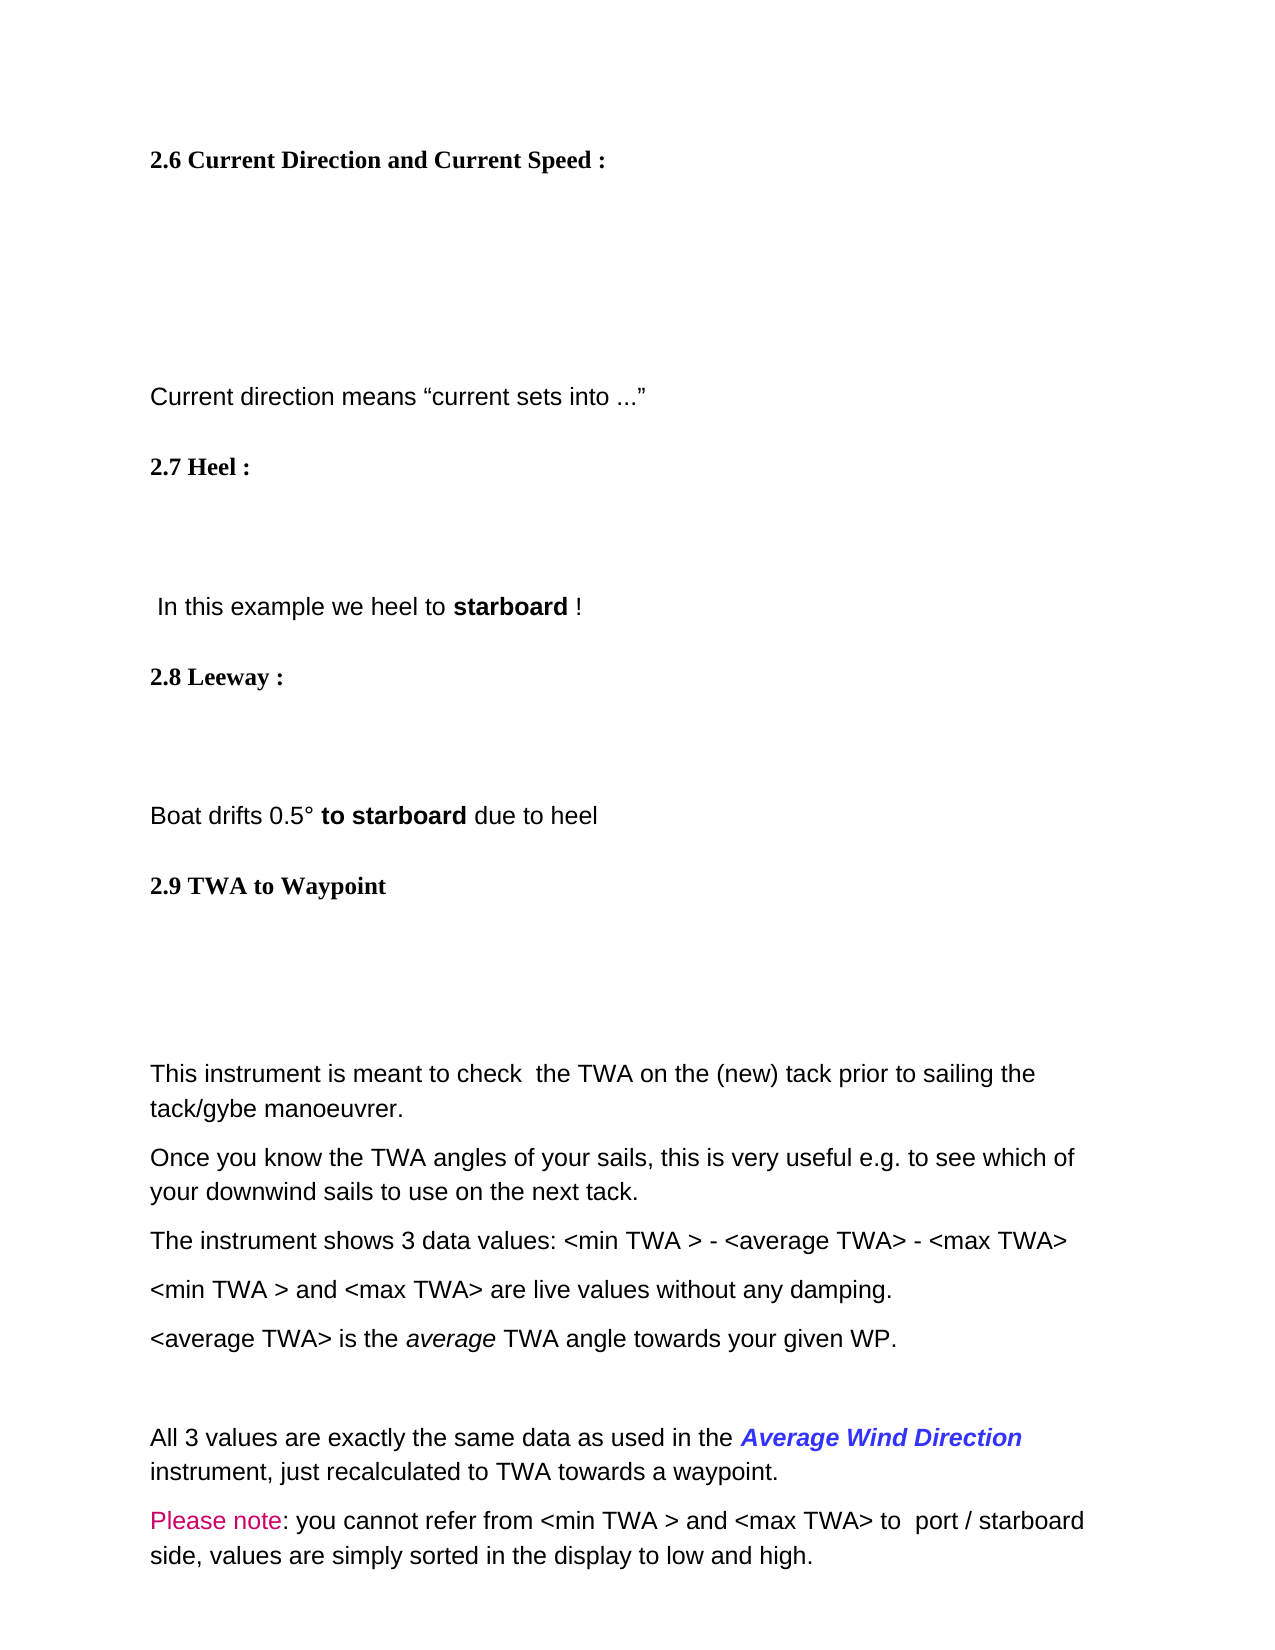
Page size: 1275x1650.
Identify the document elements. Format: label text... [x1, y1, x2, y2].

text 2.8 Leeway : [150, 662, 1125, 690]
text 2.9 TWA to Waypoint [150, 871, 1125, 899]
text In this example we heel to starboard ! [150, 592, 1125, 620]
text The instrument shows 3 data values: <min TWA > - <average TWA> - <max TWA> [150, 1226, 1125, 1255]
text <min TWA > and <max TWA> are live values without any damping. [150, 1275, 1125, 1304]
text Boat drifts 0.5° to starboard due to heel [150, 801, 1125, 830]
text This instrument is meant to check the TWA on the (new) tack prior to sailing the tack/gybe manoeuvrer. [150, 1059, 1125, 1122]
text All 3 values are exactly the same data as used in the Average Wind Direction instrument, just recalculated to TWA towards a waypoint. [150, 1423, 1125, 1486]
text 2.7 Heel : [150, 452, 1125, 481]
text <average TWA> is the average TWA angle towards your given WP. [150, 1324, 1125, 1353]
text Please note: you cannot refer from <min TWA > and <max TWA> to port / starboard side, values are simply sorted in the display to low and high. [150, 1506, 1125, 1569]
text Once you know the TWA angles of your sails, this is very useful e.g. to see which of your downwind sails to use on the next tack. [150, 1143, 1125, 1206]
text 2.6 Current Direction and Current Speed : [150, 145, 1125, 174]
text Current direction means “current sets into ...” [150, 382, 1125, 411]
